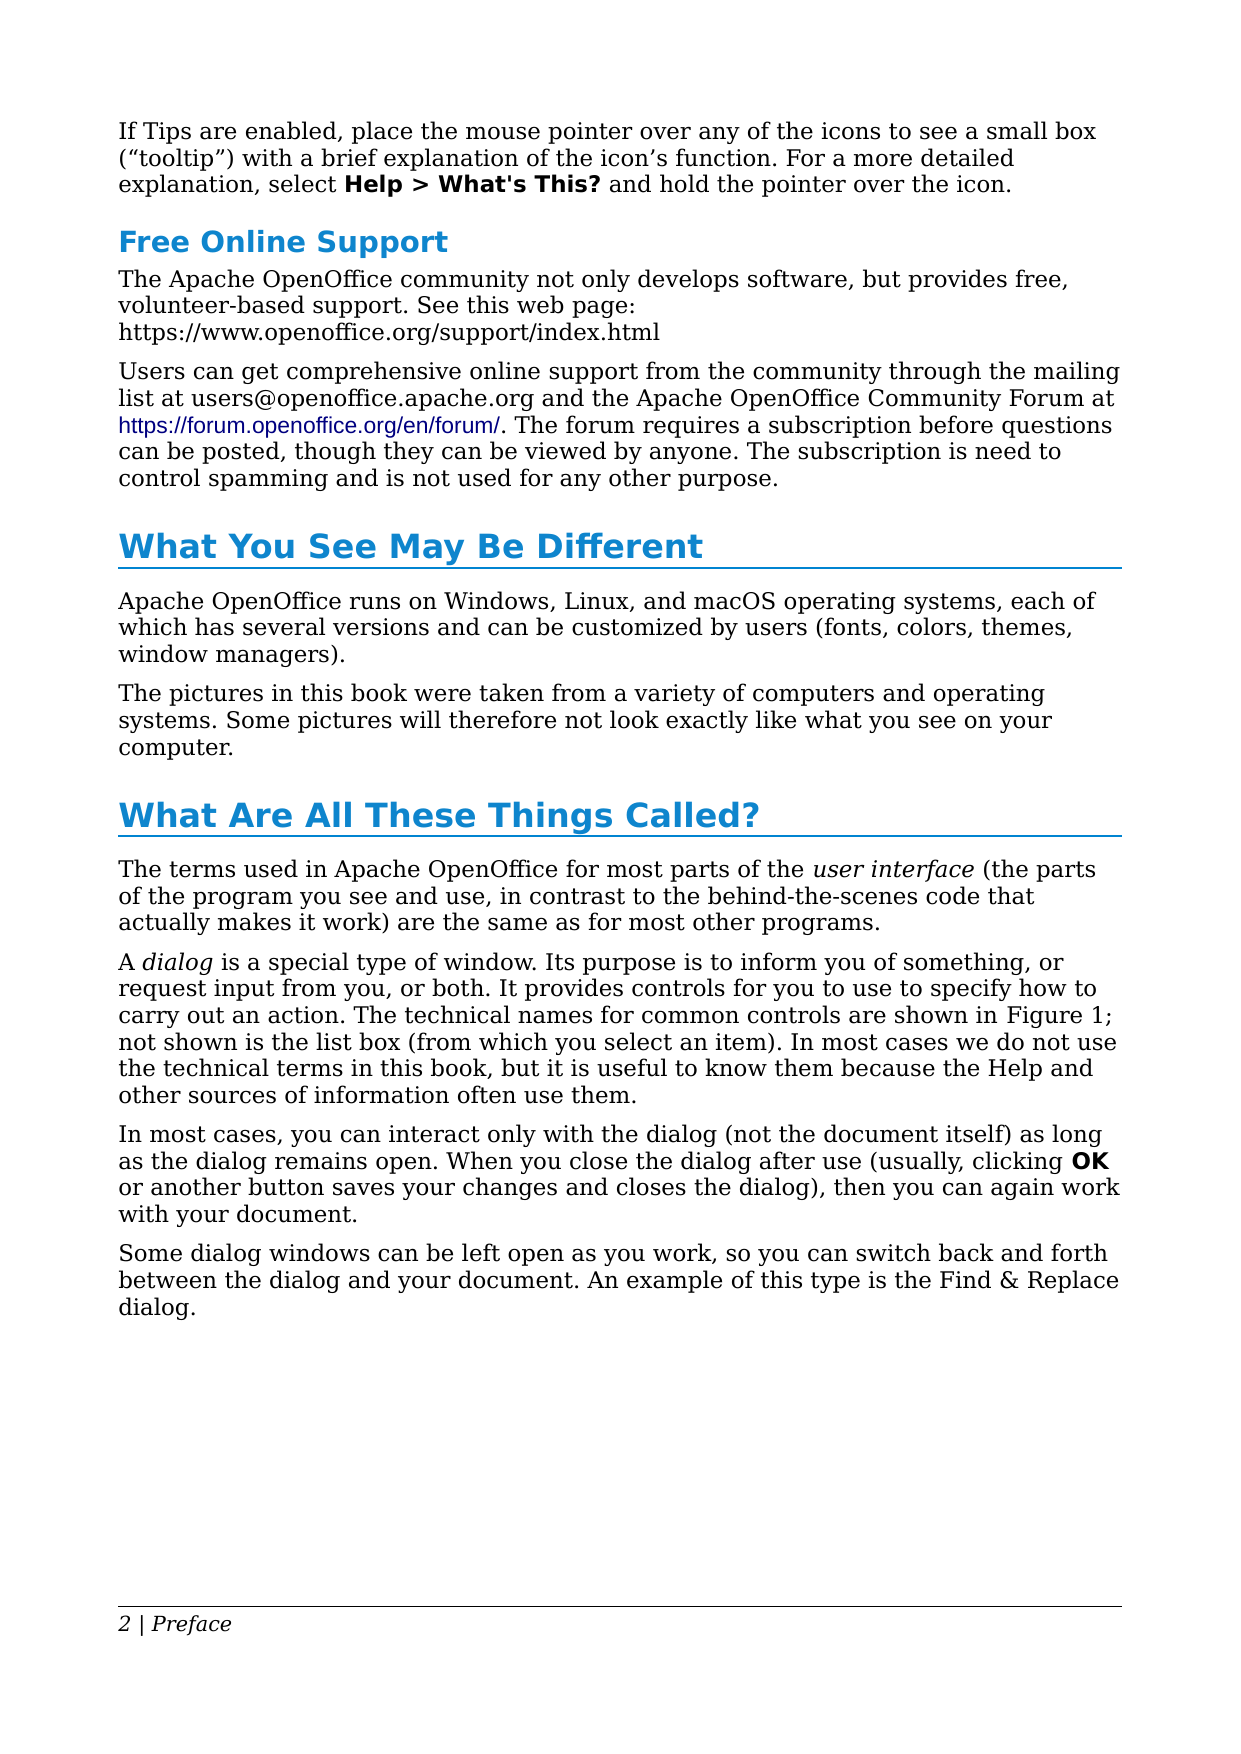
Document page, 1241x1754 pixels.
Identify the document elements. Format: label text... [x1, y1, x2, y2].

text The pictures in this book were taken from a variety of computers and operating systems. Some pictures will therefore not look exactly like what you see on your computer. [118, 680, 1122, 760]
subtitle Free Online Support [118, 225, 1122, 259]
text A dialog is a special type of window. Its purpose is to inform you of something, or request input from you, or both. It provides controls for you to use to specify how to carry out an action. The technical names for common controls are shown in Figure 1; not shown is the list box (from which you select an item). In most cases we do not use the technical terms in this book, but it is useful to know them because the Help and other sources of information often use them. [118, 949, 1122, 1109]
text In most cases, you can interact only with the dialog (not the document itself) as long as the dialog remains open. When you close the dialog after use (usually, clicking OK or another button saves your changes and closes the dialog), then you can again work with your document. [118, 1121, 1122, 1228]
text The terms used in Apache OpenOffice for most parts of the user interface (the parts of the program you see and use, in contrast to the behind-the-scenes code that actually makes it work) are the same as for most other programs. [118, 856, 1122, 936]
text The Apache OpenOffice community not only develops software, but provides free, volunteer-based support. See this web page: https://www.openoffice.org/support/index.html [118, 266, 1122, 346]
text Some dialog windows can be left open as you work, so you can switch back and forth between the dialog and your document. An example of this type is the Find & Replace dialog. [118, 1240, 1122, 1320]
subtitle What You See May Be Different [118, 528, 1122, 567]
text Apache OpenOffice runs on Windows, Linux, and macOS operating systems, each of which has several versions and can be customized by users (fonts, colors, themes, window managers). [118, 588, 1122, 668]
text If Tips are enabled, place the mouse pointer over any of the icons to see a small box (“tooltip”) with a brief explanation of the icon’s function. For a more detailed explanation, select Help > What's This? and hold the pointer over the icon. [118, 118, 1122, 198]
subtitle What Are All These Things Called? [118, 796, 1122, 835]
text Users can get comprehensive online support from the community through the mailing list at users@openoffice.apache.org and the Apache OpenOffice Community Forum at https://forum.openoffice.org/en/forum/. The forum requires a subscription before questions can be posted, though they can be viewed by anyone. The subscription is need to control spamming and is not used for any other purpose. [118, 358, 1122, 492]
